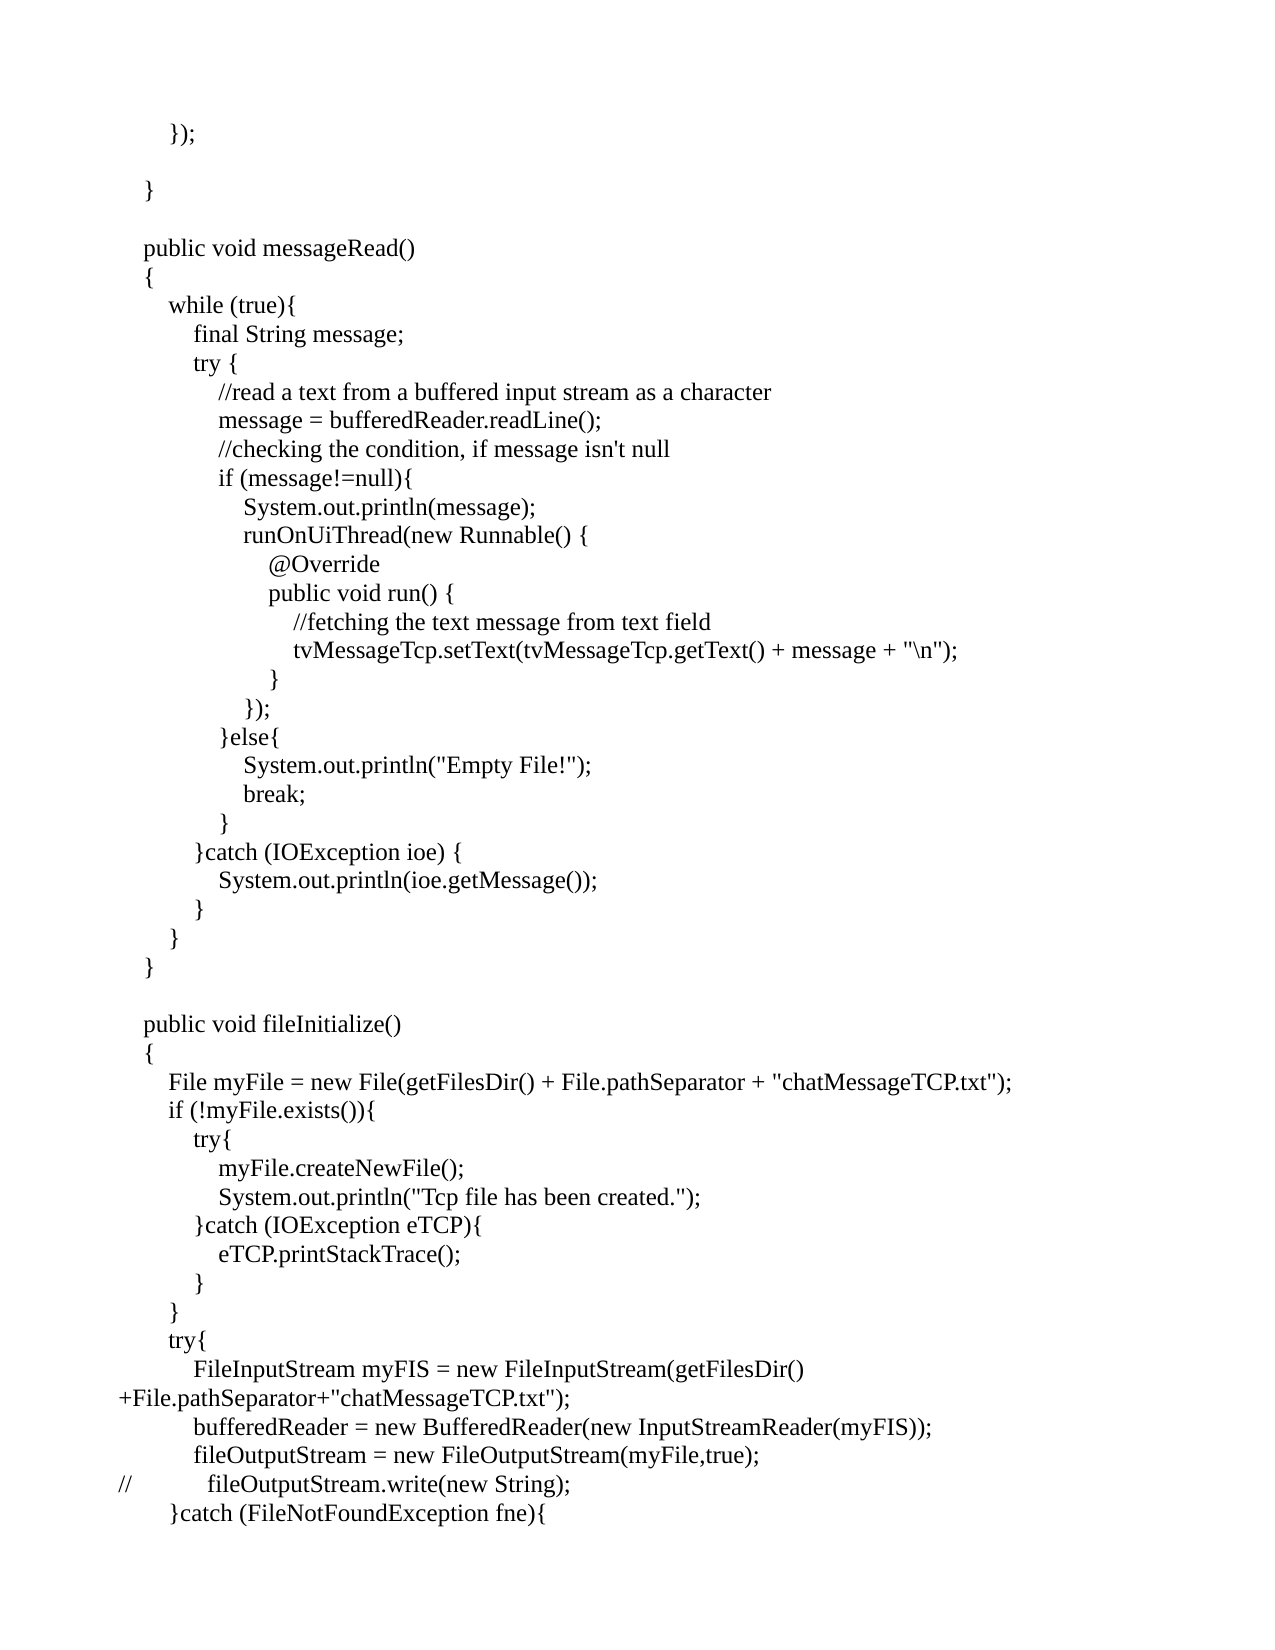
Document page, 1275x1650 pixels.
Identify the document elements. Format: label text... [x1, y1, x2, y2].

text fileOutputStream = new FileOutputStream(myFile,true); [118, 1441, 1157, 1469]
text tvMessageTcp.setText(tvMessageTcp.getText() + message + "\n"); [118, 636, 1157, 664]
text System.out.println("Empty File!"); [118, 751, 1157, 779]
text System.out.println(message); [118, 492, 1157, 521]
text System.out.println("Tcp file has been created."); [118, 1182, 1157, 1211]
text myFile.createNewFile(); [118, 1153, 1157, 1182]
text }else{ [118, 722, 1157, 751]
text //fetching the text message from text field [118, 607, 1157, 636]
text if (message!=null){ [118, 463, 1157, 492]
text bufferedReader = new BufferedReader(new InputStreamReader(myFIS)); [118, 1412, 1157, 1441]
text try { [118, 348, 1157, 377]
text @Override [118, 549, 1157, 578]
text } [118, 664, 1157, 693]
text public void fileInitialize() [118, 1009, 1157, 1038]
text File myFile = new File(getFilesDir() + File.pathSeparator + "chatMessageTCP.txt"); [118, 1067, 1157, 1096]
text System.out.println(ioe.getMessage()); [118, 866, 1157, 894]
text }); [118, 693, 1157, 722]
text }catch (IOException eTCP){ [118, 1211, 1157, 1239]
text } [118, 952, 1157, 981]
text } [118, 1297, 1157, 1326]
text runOnUiThread(new Runnable() { [118, 521, 1157, 549]
text //checking the condition, if message isn't null [118, 434, 1157, 463]
text } [118, 808, 1157, 837]
text }); [118, 118, 1157, 147]
text FileInputStream myFIS = new FileInputStream(getFilesDir()+File.pathSeparator+"chatMessageTCP.txt"); [118, 1354, 1157, 1412]
text } [118, 1268, 1157, 1297]
text if (!myFile.exists()){ [118, 1096, 1157, 1124]
text }catch (IOException ioe) { [118, 837, 1157, 866]
text public void messageRead() [118, 233, 1157, 262]
text eTCP.printStackTrace(); [118, 1239, 1157, 1268]
text while (true){ [118, 291, 1157, 319]
text } [118, 176, 1157, 204]
text message = bufferedReader.readLine(); [118, 406, 1157, 434]
text break; [118, 779, 1157, 808]
text } [118, 894, 1157, 923]
text }catch (FileNotFoundException fne){ [118, 1498, 1157, 1527]
text public void run() { [118, 578, 1157, 607]
text } [118, 923, 1157, 952]
text try{ [118, 1124, 1157, 1153]
text // fileOutputStream.write(new String); [118, 1469, 1157, 1498]
text { [118, 262, 1157, 291]
text final String message; [118, 319, 1157, 348]
text { [118, 1038, 1157, 1067]
text try{ [118, 1326, 1157, 1354]
text //read a text from a buffered input stream as a character [118, 377, 1157, 406]
